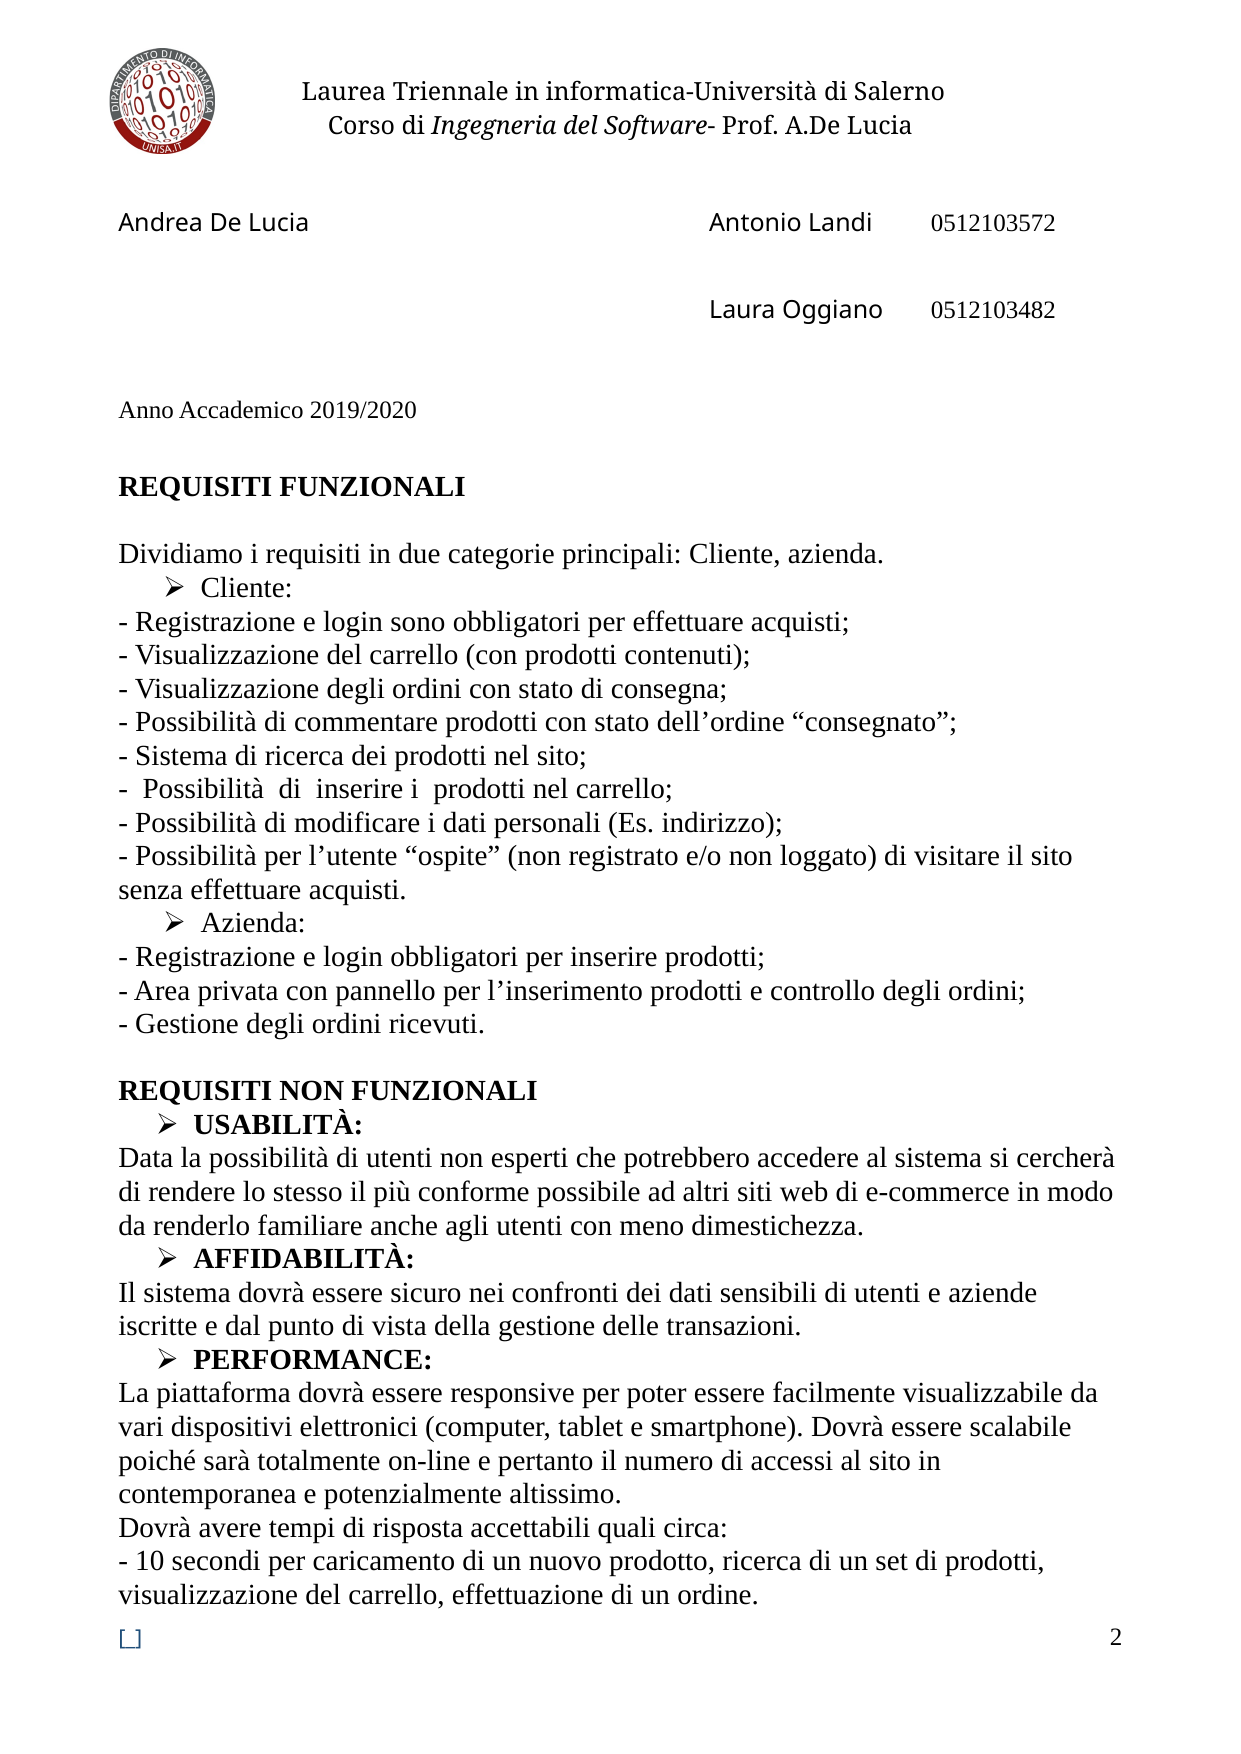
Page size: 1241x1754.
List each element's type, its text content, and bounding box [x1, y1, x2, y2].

text La piattaforma dovrà essere responsive per poter essere facilmente visualizzabile da vari dispositivi elettronici (computer, tablet e smartphone). Dovrà essere scalabile poiché sarà totalmente on-line e pertanto il numero di accessi al sito in contemporanea e potenzialmente altissimo. [118, 1376, 1122, 1510]
text - Possibilità di commentare prodotti con stato dell’ordine “consegnato”; [118, 704, 1122, 738]
text REQUISITI NON FUNZIONALI [118, 1073, 1122, 1107]
text - Possibilità di modificare i dati personali (Es. indirizzo); [118, 805, 1122, 838]
picture [109, 48, 215, 154]
text - Registrazione e login sono obbligatori per effettuare acquisti; [118, 604, 1122, 637]
text Data la possibilità di utenti non esperti che potrebbero accedere al sistema si cercherà di rendere lo stesso il più conforme possibile ad altri siti web di e-commerce in modo da renderlo familiare anche agli utenti con meno dimestichezza. [118, 1141, 1122, 1241]
list PERFORMANCE: [156, 1342, 1122, 1376]
list USABILITÀ: [156, 1107, 1122, 1141]
text - Area privata con pannello per l’inserimento prodotti e controllo degli ordini; [118, 973, 1122, 1006]
text - Visualizzazione degli ordini con stato di consegna; [118, 671, 1122, 704]
text Anno Accademico 2019/2020 [118, 395, 1122, 423]
text Andrea De Lucia Antonio Landi 0512103572 Laura Oggiano 0512103482 [118, 205, 1122, 341]
list Cliente: [163, 570, 1122, 604]
list AFFIDABILITÀ: [156, 1241, 1122, 1275]
text - Visualizzazione del carrello (con prodotti contenuti); [118, 637, 1122, 671]
list Azienda: [163, 906, 1122, 939]
text Il sistema dovrà essere sicuro nei confronti dei dati sensibili di utenti e aziende iscritte e dal punto di vista della gestione delle transazioni. [118, 1275, 1122, 1342]
text - Possibilità di inserire i prodotti nel carrello; [118, 771, 1122, 805]
text - Registrazione e login obbligatori per inserire prodotti; [118, 939, 1122, 973]
text Dovrà avere tempi di risposta accettabili quali circa: [118, 1510, 1122, 1543]
text - Sistema di ricerca dei prodotti nel sito; [118, 738, 1122, 771]
text - 10 secondi per caricamento di un nuovo prodotto, ricerca di un set di prodotti, visualizzazione del carrello, effettuazione di un ordine. [118, 1543, 1122, 1610]
text REQUISITI FUNZIONALI [118, 469, 1122, 503]
text Dividiamo i requisiti in due categorie principali: Cliente, azienda. [118, 537, 1122, 570]
text - Possibilità per l’utente “ospite” (non registrato e/o non loggato) di visitare il sito senza effettuare acquisti. [118, 838, 1122, 906]
text - Gestione degli ordini ricevuti. [118, 1006, 1122, 1040]
